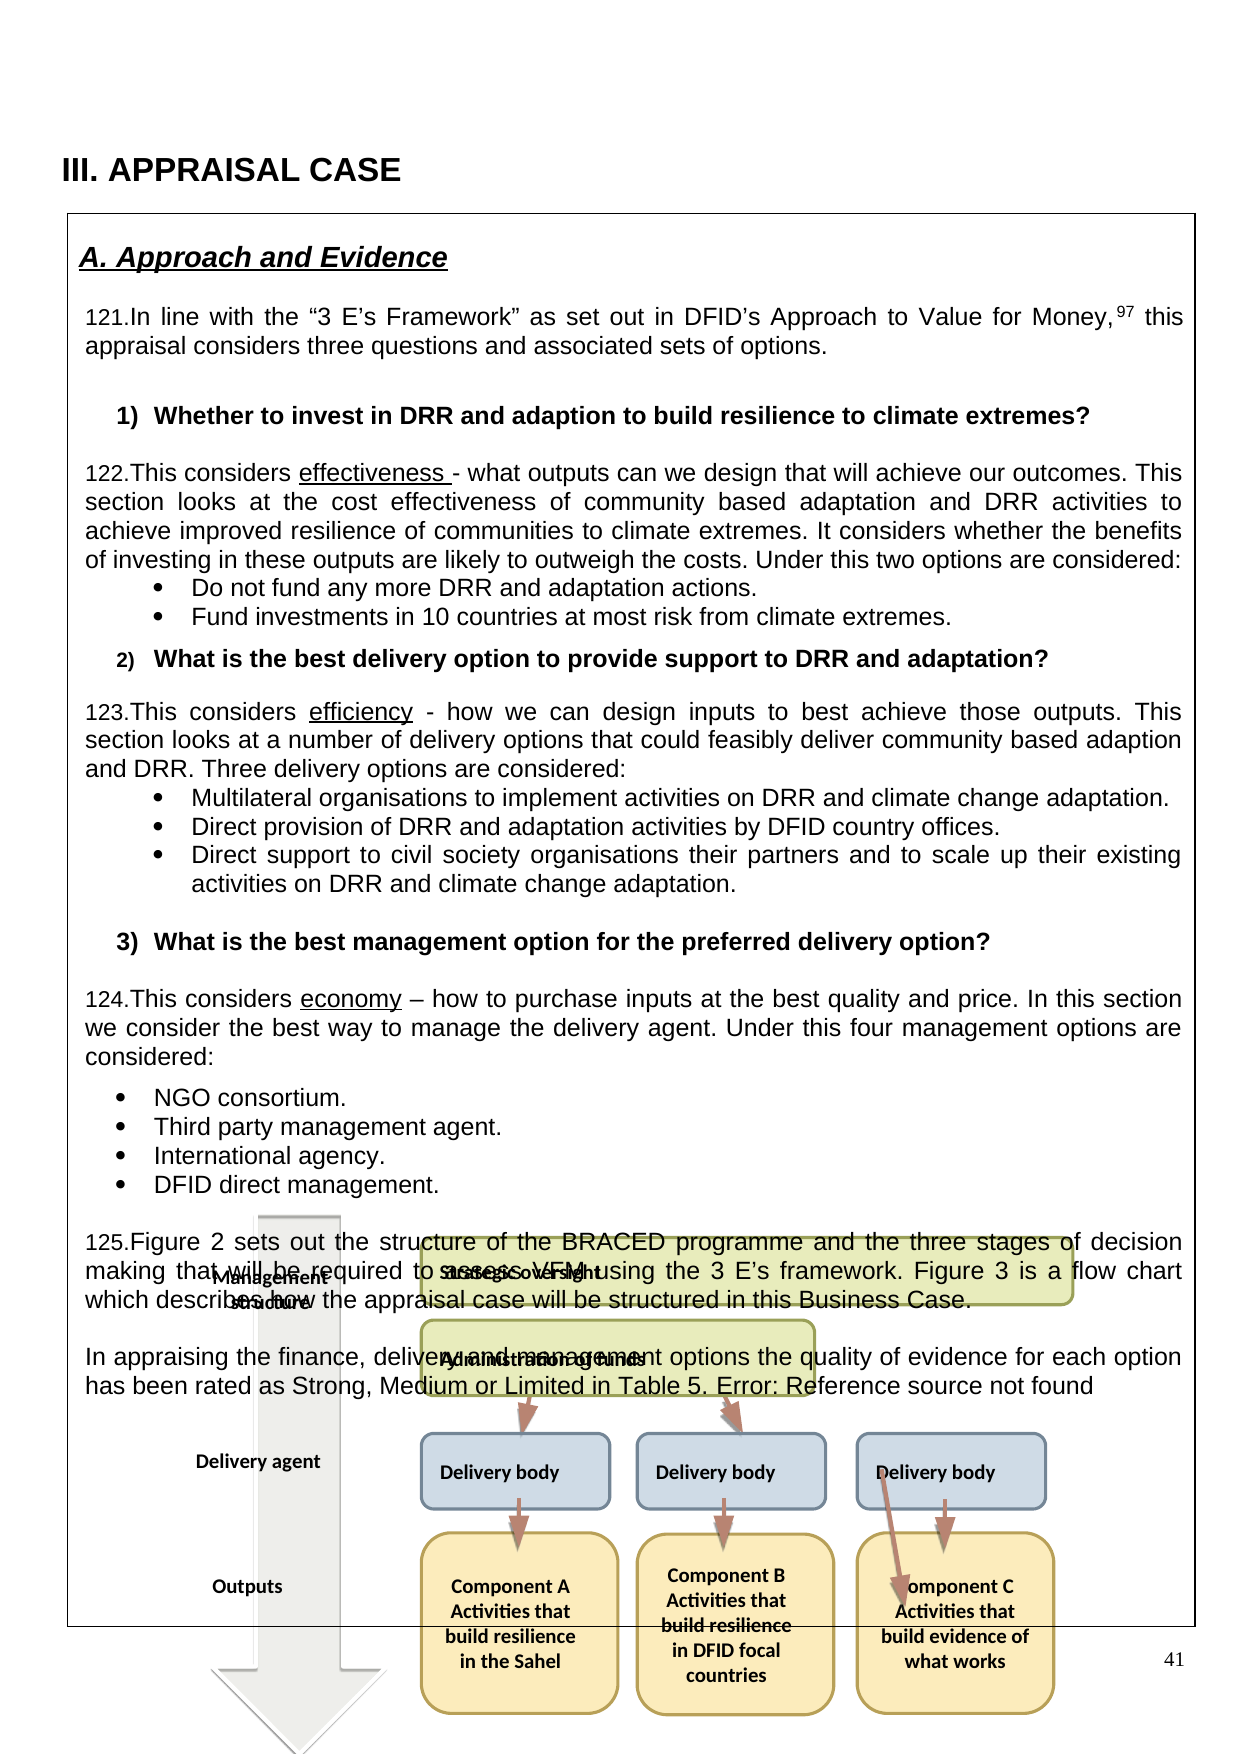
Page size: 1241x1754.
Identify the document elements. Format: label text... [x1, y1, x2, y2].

subtitle III. APPRAISAL CASE [61, 150, 1090, 188]
table_header A. Approach and Evidence In line with the “3 E’s Framework” as set out in DFID’s Approach to Value for Money, this appraisal considers three questions and associated sets of options. Whether to invest in DRR and adaption to build resilience to climate extremes? This considers effectiveness - what outputs can we design that will achieve our outcomes. This section looks at the cost effectiveness of community based adaptation and DRR activities to achieve improved resilience of communities to climate extremes. It considers whether the benefits of investing in these outputs are likely to outweigh the costs. Under this two options are considered: Do not fund any more DRR and adaptation actions. Fund investments in 10 countries at most risk from climate extremes. What is the best delivery option to provide support to DRR and adaptation? This considers efficiency - how we can design inputs to best achieve those outputs. This section looks at a number of delivery options that could feasibly deliver community based adaption and DRR. Three delivery options are considered: Multilateral organisations to implement activities on DRR and climate change adaptation. Direct provision of DRR and adaptation activities by DFID country offices. Direct support to civil society organisations their partners and to scale up their existing activities on DRR and climate change adaptation. What is the best management option for the preferred delivery option? This considers economy – how to purchase inputs at the best quality and price. In this section we consider the best way to manage the delivery agent. Under this four management options are considered: NGO consortium. Third party management agent. International agency. DFID direct management. Figure 2 sets out the structure of the BRACED programme and the three stages of decision making that will be required to assess VFM using the 3 E’s framework. Figure 3 is a flow chart which describes how the appraisal case will be structured in this Business Case. In appraising the finance, delivery and management options the quality of evidence for each option has been rated as Strong, Medium or Limited in Table 5. Figure 3: Flowchart of appraisal process for BRACED Table 5: Summary of options considered and assessment of evidence for appraisal [521, 1398, 733, 1626]
table_cell High [258, 1219, 339, 1626]
table_header A. Approach and Evidence In line with the “3 E’s Framework” as set out in DFID’s Approach to Value for Money, this appraisal considers three questions and associated sets of options. Whether to invest in DRR and adaption to build resilience to climate extremes? This considers effectiveness - what outputs can we design that will achieve our outcomes. This section looks at the cost effectiveness of community based adaptation and DRR activities to achieve improved resilience of communities to climate extremes. It considers whether the benefits of investing in these outputs are likely to outweigh the costs. Under this two options are considered: Do not fund any more DRR and adaptation actions. Fund investments in 10 countries at most risk from climate extremes. What is the best delivery option to provide support to DRR and adaptation? This considers efficiency - how we can design inputs to best achieve those outputs. This section looks at a number of delivery options that could feasibly deliver community based adaption and DRR. Three delivery options are considered: Multilateral organisations to implement activities on DRR and climate change adaptation. Direct provision of DRR and adaptation activities by DFID country offices. Direct support to civil society organisations their partners and to scale up their existing activities on DRR and climate change adaptation. What is the best management option for the preferred delivery option? This considers economy – how to purchase inputs at the best quality and price. In this section we consider the best way to manage the delivery agent. Under this four management options are considered: NGO consortium. Third party management agent. International agency. DFID direct management. Figure 2 sets out the structure of the BRACED programme and the three stages of decision making that will be required to assess VFM using the 3 E’s framework. Figure 3 is a flow chart which describes how the appraisal case will be structured in this Business Case. In appraising the finance, delivery and management options the quality of evidence for each option has been rated as Strong, Medium or Limited in Table 5. Figure 3: Flowchart of appraisal process for BRACED Table 5: Summary of options considered and assessment of evidence for appraisal [68, 214, 1194, 1626]
